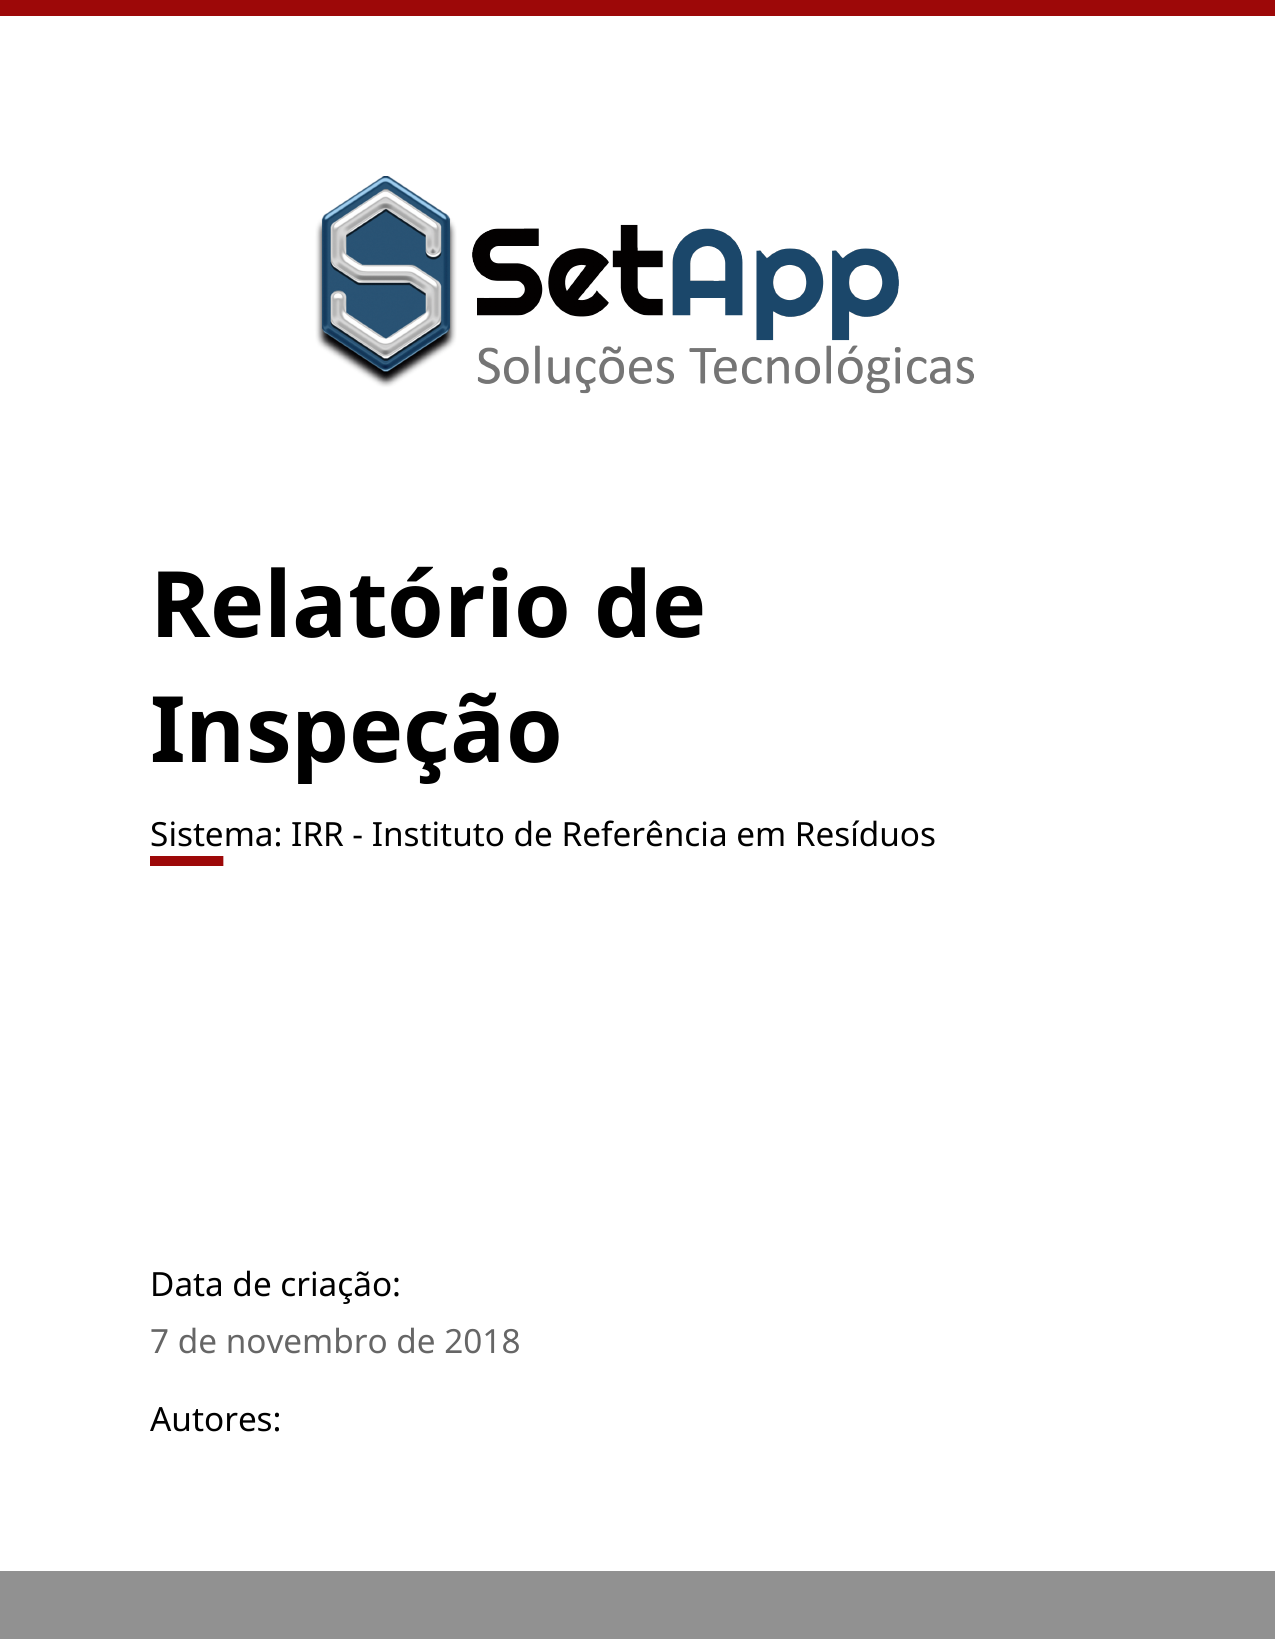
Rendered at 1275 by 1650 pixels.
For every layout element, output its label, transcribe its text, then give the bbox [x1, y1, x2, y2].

text Relatório de Inspeção [150, 171, 1125, 790]
text Autores: [150, 1396, 1125, 1441]
text Data de criação: 7 de novembro de 2018 [150, 1261, 1125, 1363]
text Sistema: IRR - Instituto de Referência em Resíduos [150, 811, 1125, 856]
